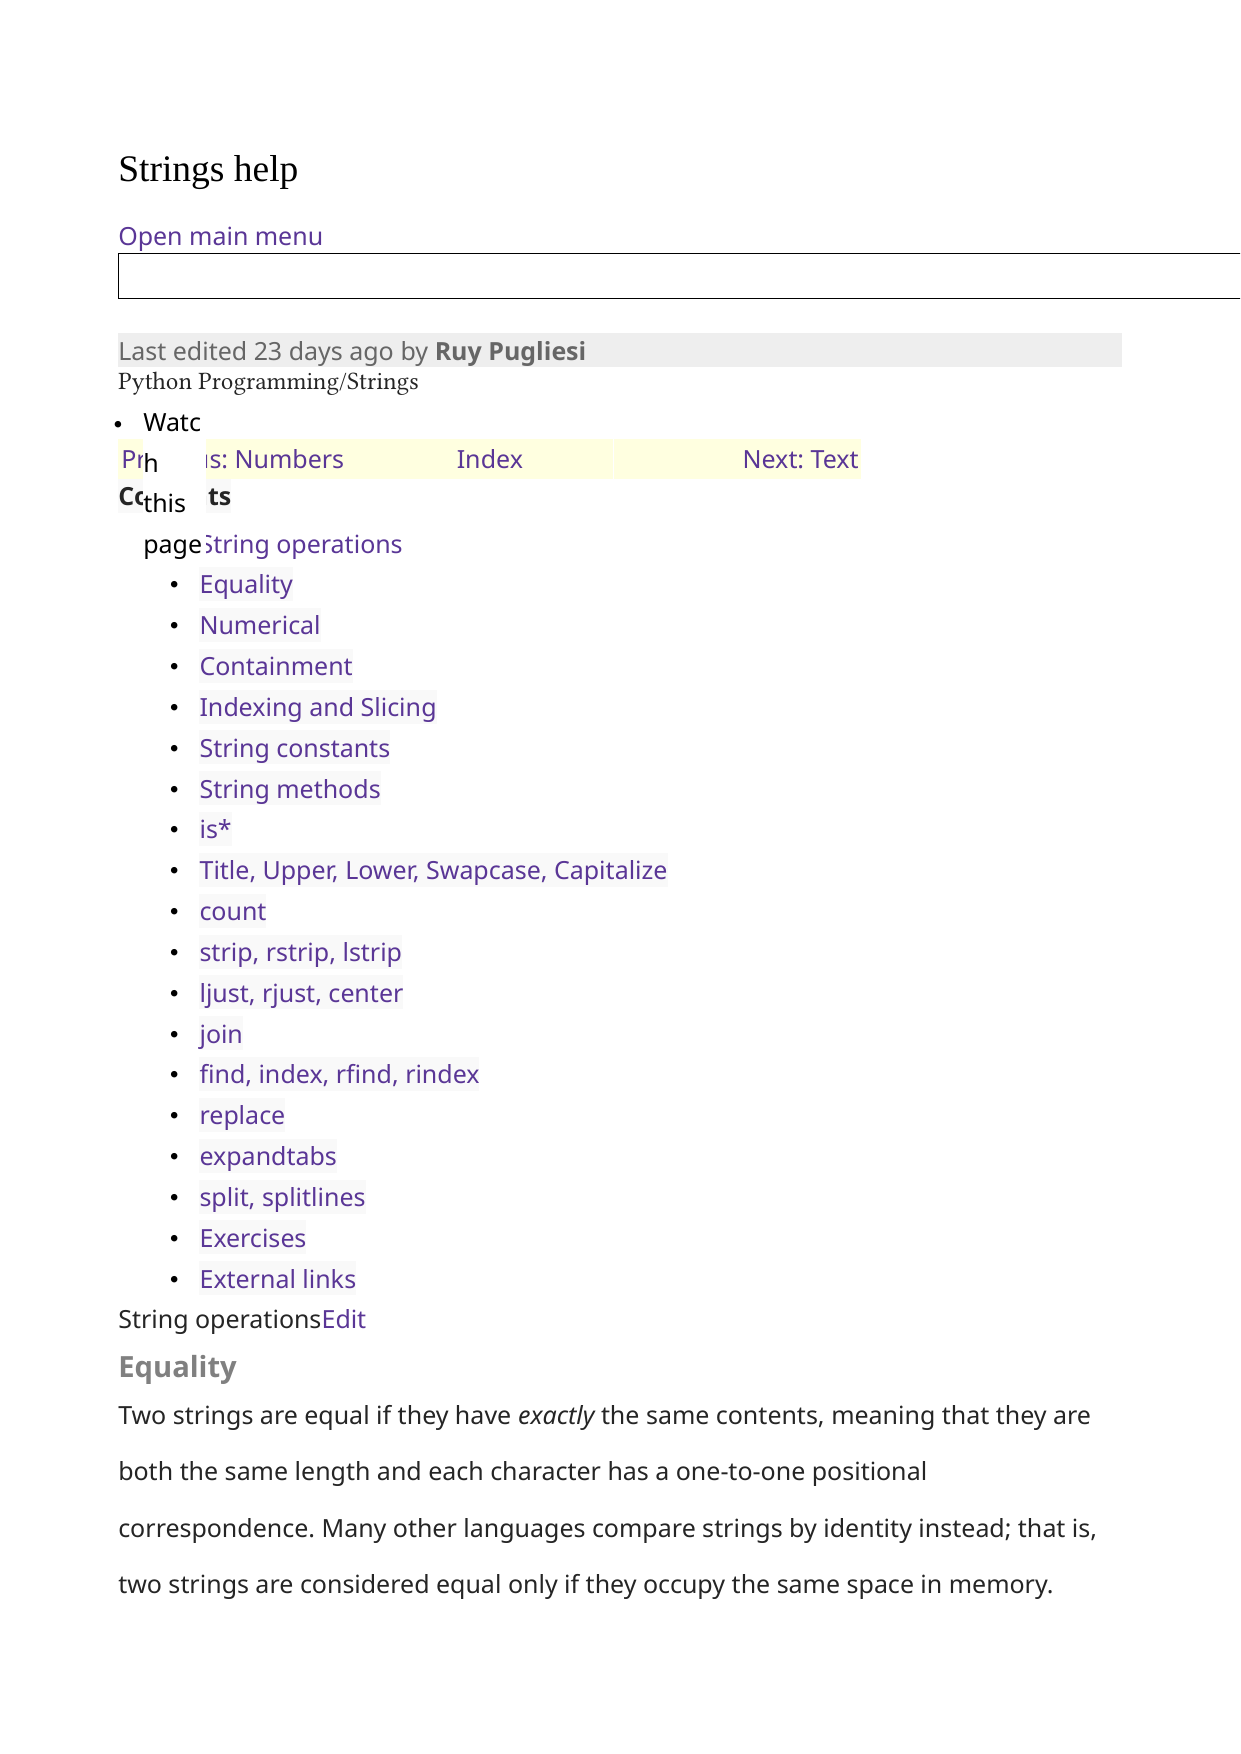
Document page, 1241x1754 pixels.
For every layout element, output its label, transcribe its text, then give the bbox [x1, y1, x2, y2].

list Title, Upper, Lower, Swapcase, Capitalize [199, 853, 1084, 887]
text Last edited 23 days ago by Ruy Pugliesi [118, 333, 1122, 367]
list Numerical [199, 608, 1084, 642]
list find, index, rfind, rindex [199, 1057, 1084, 1091]
list join [199, 1016, 1084, 1050]
table_header Previous: Numbers [206, 439, 366, 479]
list is* [199, 812, 1084, 846]
list Indexing and Slicing [199, 689, 1084, 724]
list String methods [199, 771, 1084, 805]
list split, splitlines [199, 1179, 1084, 1214]
list String operations [206, 526, 1084, 560]
list Exercises [199, 1220, 1084, 1254]
table_header Next: Text [614, 439, 861, 479]
list External links [199, 1261, 1084, 1295]
text Open main menu [118, 219, 1122, 253]
subtitle Python Programming/Strings [118, 367, 1122, 396]
subtitle Contents [118, 479, 143, 513]
list Equality [199, 567, 1084, 601]
text Strings help [118, 147, 1122, 190]
subtitle Equality [118, 1346, 1122, 1386]
list replace [199, 1098, 1084, 1132]
subtitle String operationsEdit [118, 1302, 1103, 1336]
list String constants [199, 730, 1084, 764]
subtitle Contents [206, 479, 1122, 513]
list expandtabs [199, 1139, 1084, 1173]
table_header Index [366, 439, 613, 479]
list ljust, rjust, center [199, 975, 1084, 1009]
list Watch this page [143, 404, 206, 561]
list strip, rstrip, lstrip [199, 934, 1084, 969]
list Containment [199, 649, 1084, 683]
list count [199, 894, 1084, 928]
text Two strings are equal if they have exactly the same contents, meaning that they are both the same length and each character has a one-to-one positional correspondence. Many other languages compare strings by identity instead; that is, two strings are considered equal only if they occupy the same space in memory. [118, 1398, 1122, 1600]
table_header Previous: Numbers [118, 439, 143, 479]
